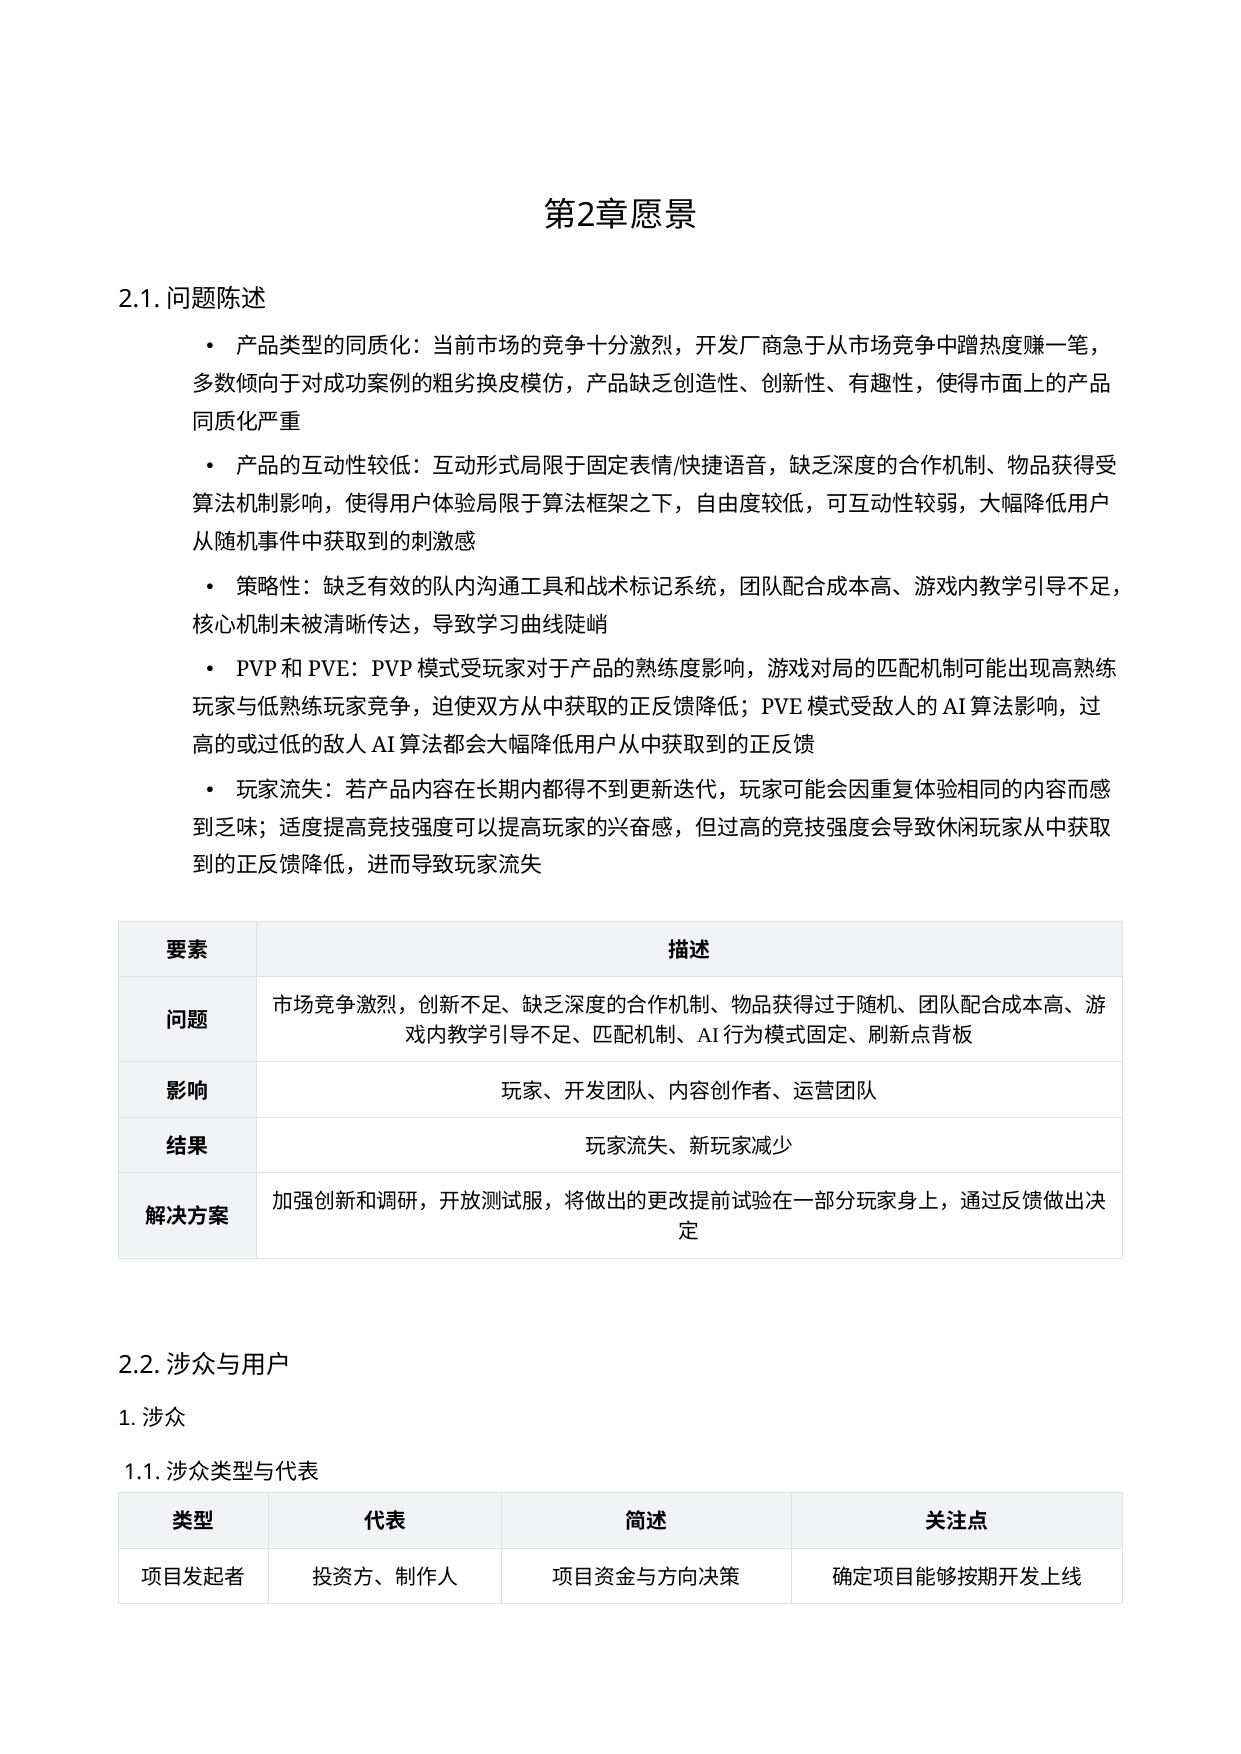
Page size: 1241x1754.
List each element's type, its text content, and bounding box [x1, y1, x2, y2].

table_header 简述 [502, 1493, 791, 1547]
table_cell 玩家流失、新玩家减少 [257, 1118, 1122, 1172]
table_header 代表 [269, 1493, 501, 1547]
table_cell 解决方案 [119, 1173, 256, 1257]
subtitle 问题陈述 [118, 278, 1122, 314]
table_cell 市场竞争激烈，创新不足、缺乏深度的合作机制、物品获得过于随机、团队配合成本高、游戏内教学引导不足、匹配机制、AI行为模式固定、刷新点背板 [257, 977, 1122, 1061]
table_header 要素 [119, 922, 256, 976]
subtitle 涉众与用户 [118, 1344, 1122, 1381]
table_cell 玩家、开发团队、内容创作者、运营团队 [257, 1062, 1122, 1117]
subtitle 愿景 [118, 188, 1122, 236]
table_header 描述 [257, 922, 1122, 976]
table_cell 影响 [119, 1062, 256, 1117]
table_header 类型 [119, 1493, 268, 1547]
list 产品的互动性较低：互动形式局限于固定表情/快捷语音，缺乏深度的合作机制、物品获得受算法机制影响，使得用户体验局限于算法框架之下，自由度较低，可互动性较弱，大幅降低用户从随机事件中获取到的刺激感 [162, 448, 1122, 556]
table_cell 项目发起者 [119, 1549, 268, 1603]
list 策略性：缺乏有效的队内沟通工具和战术标记系统，团队配合成本高、游戏内教学引导不足，核心机制未被清晰传达，导致学习曲线陡峭 [162, 569, 1122, 638]
table_cell 项目资金与方向决策 [502, 1549, 791, 1603]
table_cell 结果 [119, 1118, 256, 1172]
table_cell 加强创新和调研，开放测试服，将做出的更改提前试验在一部分玩家身上，通过反馈做出决定 [257, 1173, 1122, 1257]
table_header 关注点 [792, 1493, 1122, 1547]
list PVP和PVE：PVP模式受玩家对于产品的熟练度影响，游戏对局的匹配机制可能出现高熟练玩家与低熟练玩家竞争，迫使双方从中获取的正反馈降低；PVE模式受敌人的AI算法影响，过高的或过低的敌人AI算法都会大幅降低用户从中获取到的正反馈 [162, 651, 1122, 759]
list 玩家流失：若产品内容在长期内都得不到更新迭代，玩家可能会因重复体验相同的内容而感到乏味；适度提高竞技强度可以提高玩家的兴奋感，但过高的竞技强度会导致休闲玩家从中获取到的正反馈降低，进而导致玩家流失 [162, 772, 1122, 879]
list 产品类型的同质化：当前市场的竞争十分激烈，开发厂商急于从市场竞争中蹭热度赚一笔，多数倾向于对成功案例的粗劣换皮模仿，产品缺乏创造性、创新性、有趣性，使得市面上的产品同质化严重 [162, 328, 1122, 436]
table_cell 问题 [119, 977, 256, 1061]
subtitle 涉众 [118, 1400, 1122, 1431]
table_cell 投资方、制作人 [269, 1549, 501, 1603]
subtitle 涉众类型与代表 [118, 1454, 1122, 1486]
table_cell 确定项目能够按期开发上线 [792, 1549, 1122, 1603]
